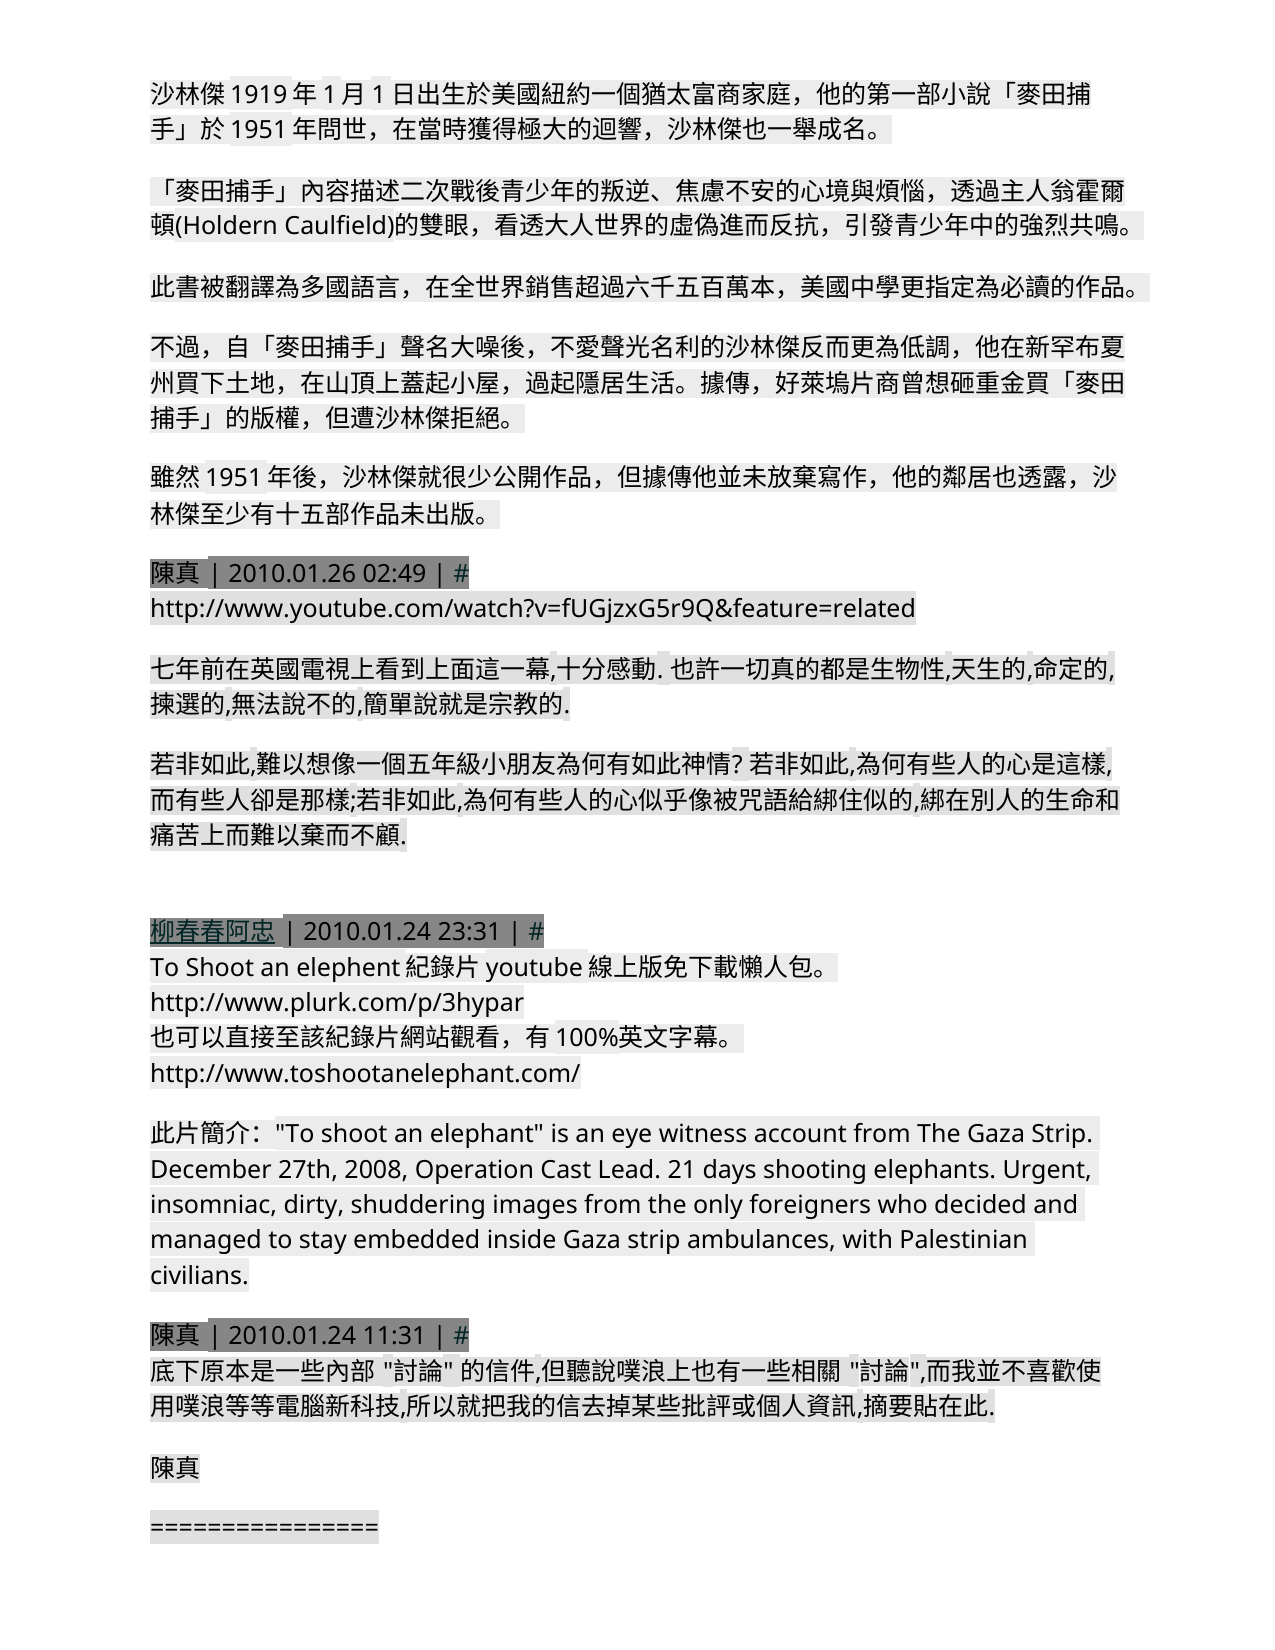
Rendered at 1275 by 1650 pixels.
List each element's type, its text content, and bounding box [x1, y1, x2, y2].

text 底下原本是一些內部 "討論" 的信件,但聽說噗浪上也有一些相關 "討論",而我並不喜歡使用噗浪等等電腦新科技,所以就把我的信去掉某些批評或個人資訊,摘要貼在此. [150, 1352, 1125, 1423]
text 此片簡介："To shoot an elephant" is an eye witness account from The Gaza Strip. December 27th, 2008, Operation Cast Lead. 21 days shooting elephants. Urgent, insomniac, dirty, shuddering images from the only foreigners who decided and managed to stay embedded inside Gaza strip ambulances, with Palestinian civilians. [150, 1114, 1125, 1292]
text 柳春春阿忠 | 2010.01.24 23:31 | # [150, 912, 1125, 948]
text 雖然1951年後，沙林傑就很少公開作品，但據傳他並未放棄寫作，他的鄰居也透露，沙林傑至少有十五部作品未出版。 [150, 458, 1125, 529]
text http://www.youtube.com/watch?v=fUGjzxG5r9Q&feature=related [150, 589, 1125, 625]
text 陳真 [150, 1448, 1125, 1483]
text 「麥田捕手」內容描述二次戰後青少年的叛逆、焦慮不安的心境與煩惱，透過主人翁霍爾頓(Holdern Caulfield)的雙眼，看透大人世界的虛偽進而反抗，引發青少年中的強烈共鳴。 [150, 171, 1125, 242]
text 若非如此,難以想像一個五年級小朋友為何有如此神情? 若非如此,為何有些人的心是這樣,而有些人卻是那樣;若非如此,為何有些人的心似乎像被咒語給綁住似的,綁在別人的生命和痛苦上而難以棄而不顧. [150, 746, 1125, 887]
text 陳真 | 2010.01.24 11:31 | # [150, 1317, 1125, 1352]
text 此書被翻譯為多國語言，在全世界銷售超過六千五百萬本，美國中學更指定為必讀的作品。 [150, 267, 1125, 302]
text 沙林傑1919年1月1日出生於美國紐約一個猶太富商家庭，他的第一部小說「麥田捕手」於1951年問世，在當時獲得極大的迴響，沙林傑也一舉成名。 [150, 75, 1125, 146]
text 陳真 | 2010.01.26 02:49 | # [150, 554, 1125, 589]
text 不過，自「麥田捕手」聲名大噪後，不愛聲光名利的沙林傑反而更為低調，他在新罕布夏州買下土地，在山頂上蓋起小屋，過起隱居生活。據傳，好萊塢片商曾想砸重金買「麥田捕手」的版權，但遭沙林傑拒絕。 [150, 327, 1125, 433]
text To Shoot an elephent紀錄片youtube線上版免下載懶人包。 http://www.plurk.com/p/3hypar 也可以直接至該紀錄片網站觀看，有100%英文字幕。 http://www.toshootanelephant.com/ [150, 948, 1125, 1089]
text ================ [150, 1508, 1125, 1544]
text 七年前在英國電視上看到上面這一幕,十分感動. 也許一切真的都是生物性,天生的,命定的,揀選的,無法說不的,簡單說就是宗教的. [150, 650, 1125, 721]
